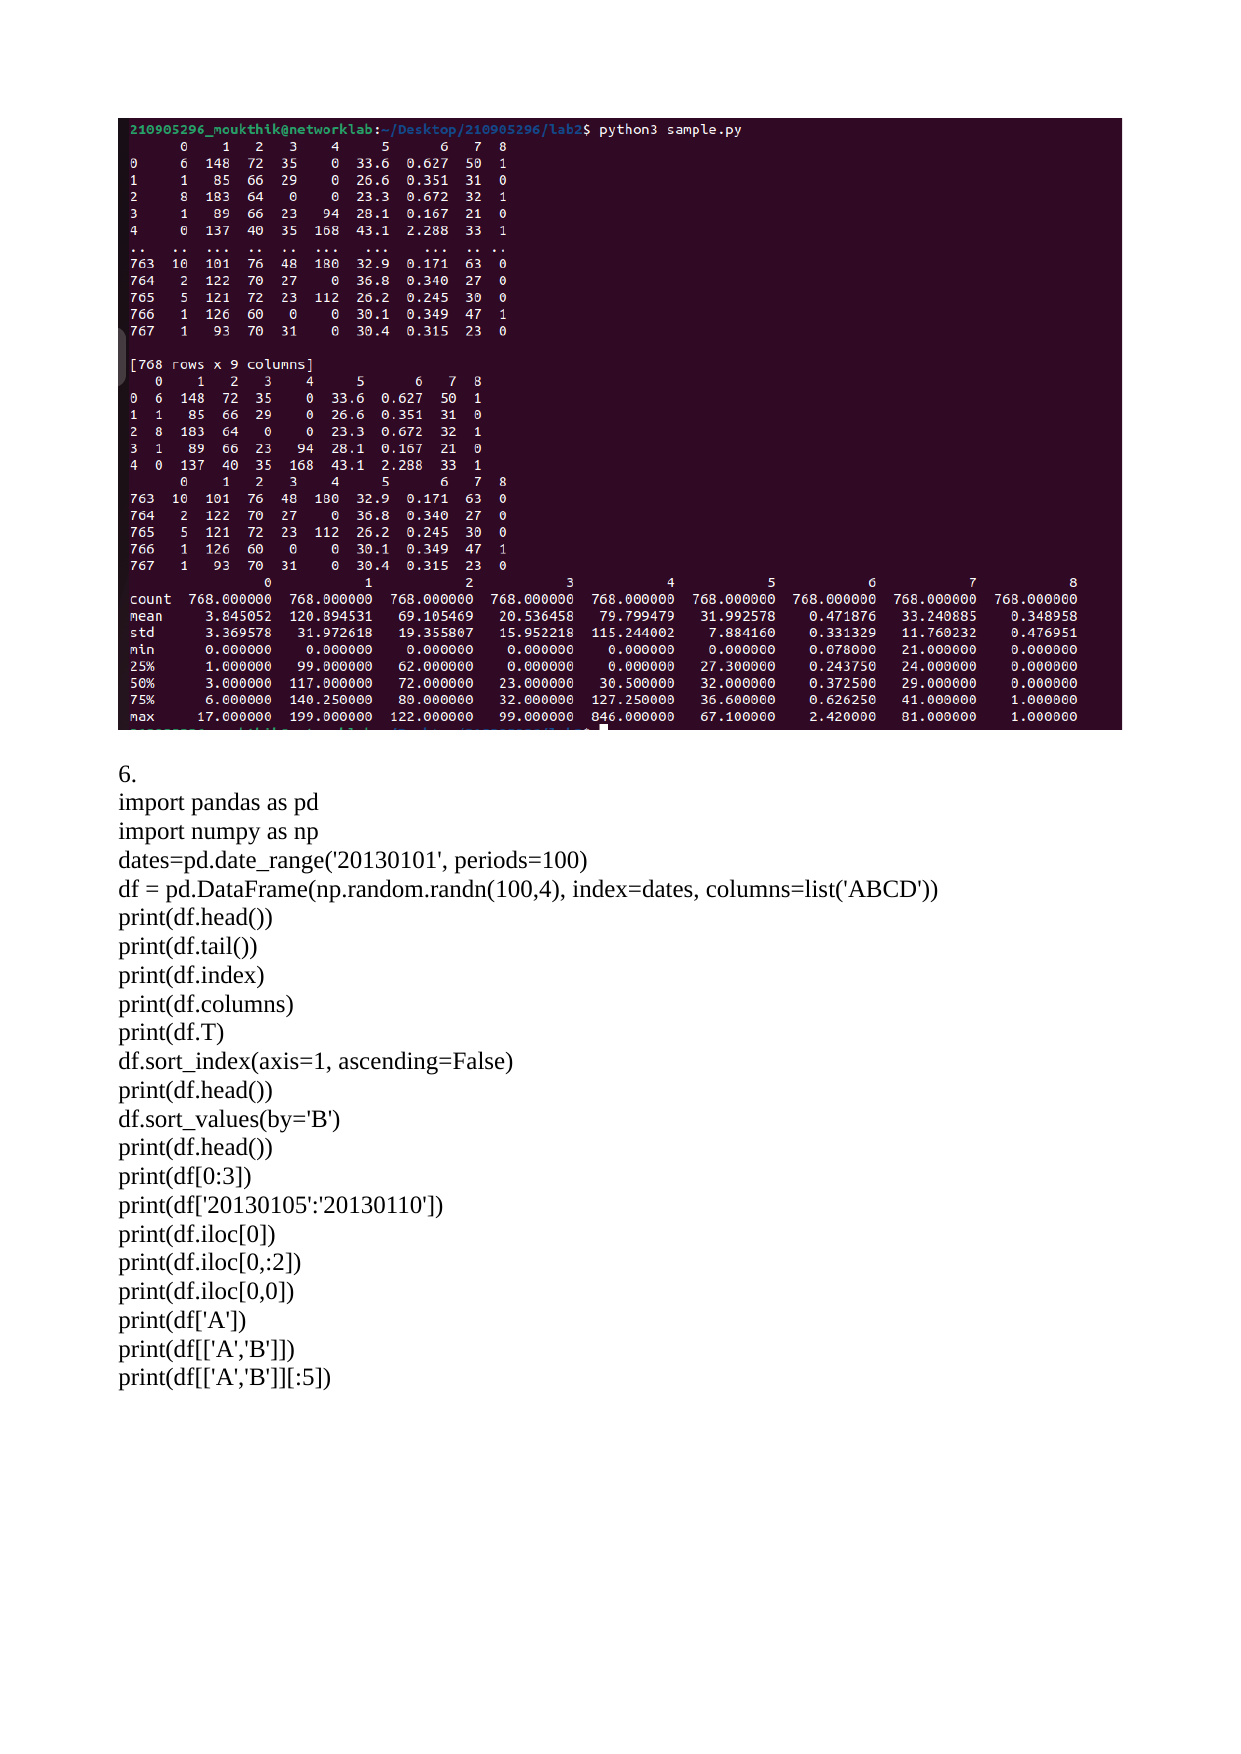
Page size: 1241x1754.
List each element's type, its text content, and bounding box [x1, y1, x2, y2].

text print(df.iloc[0,0]) [118, 1276, 1122, 1305]
text df = pd.DataFrame(np.random.randn(100,4), index=dates, columns=list('ABCD')) [118, 874, 1122, 902]
picture [118, 118, 1123, 730]
text import numpy as np [118, 816, 1122, 845]
text import pandas as pd [118, 787, 1122, 816]
text print(df[['A','B']]) [118, 1334, 1122, 1362]
text print(df.tail()) [118, 931, 1122, 960]
text print(df['20130105':'20130110']) [118, 1190, 1122, 1219]
text print(df.head()) [118, 902, 1122, 931]
text dates=pd.date_range('20130101', periods=100) [118, 845, 1122, 874]
text print(df.T) [118, 1017, 1122, 1046]
text print(df.head()) [118, 1132, 1122, 1161]
text print(df[['A','B']][:5]) [118, 1362, 1122, 1391]
text print(df[0:3]) [118, 1161, 1122, 1190]
text print(df.index) [118, 960, 1122, 989]
text print(df.iloc[0]) [118, 1219, 1122, 1247]
text print(df.iloc[0,:2]) [118, 1247, 1122, 1276]
text df.sort_index(axis=1, ascending=False) [118, 1046, 1122, 1075]
text print(df.head()) [118, 1075, 1122, 1104]
text print(df['A']) [118, 1305, 1122, 1334]
text 6. [118, 759, 1122, 787]
text print(df.columns) [118, 989, 1122, 1017]
text df.sort_values(by='B') [118, 1104, 1122, 1132]
